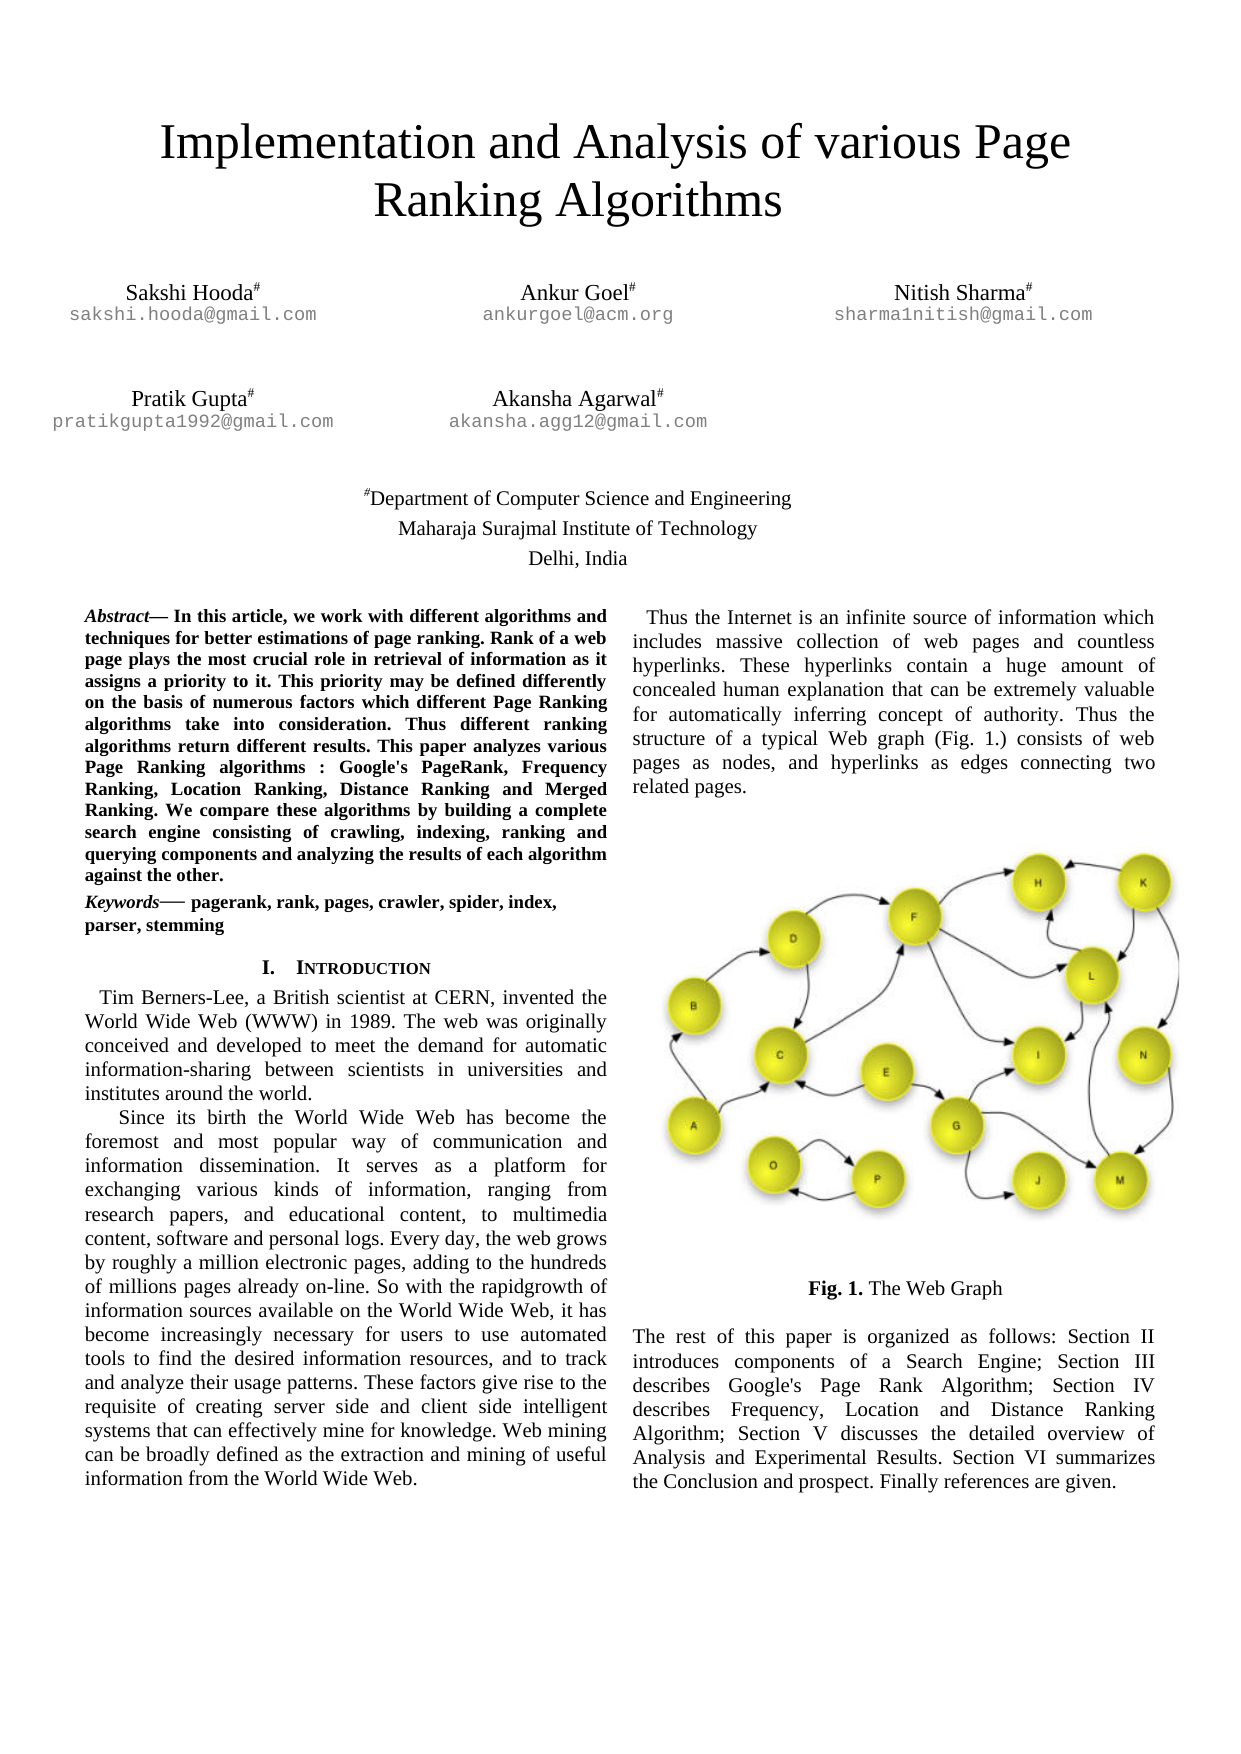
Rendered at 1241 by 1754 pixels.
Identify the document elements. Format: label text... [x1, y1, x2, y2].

text Since its birth the World Wide Web has become the foremost and most popular way of communication and information dissemination. It serves as a platform for exchanging various kinds of information, ranging from research papers, and educational content, to multimedia content, software and personal logs. Every day, the web grows by roughly a million electronic pages, adding to the hundreds of millions pages already on-line. So with the rapidgrowth of information sources available on the World Wide Web, it has become increasingly necessary for users to use automated tools to find the desired information resources, and to track and analyze their usage patterns. These factors give rise to the requisite of creating server side and client side intelligent systems that can effectively mine for knowledge. Web mining can be broadly defined as the extraction and mining of useful information from the World Wide Web. [84, 1105, 608, 1490]
text Nitish Sharma# [770, 278, 1156, 305]
text pratikgupta1992@gmail.com [0, 412, 385, 433]
text Delhi, India [0, 546, 1156, 570]
text sharma1nitish@gmail.com [770, 305, 1156, 326]
text Keywords— pagerank, rank, pages, crawler, spider, index, parser, stemming [84, 886, 608, 936]
text Ankur Goel# [385, 278, 770, 305]
text Sakshi Hooda# [0, 278, 385, 305]
text Tim Berners-Lee, a British scientist at CERN, invented the World Wide Web (WWW) in 1989. The web was originally conceived and developed to meet the demand for automatic information-sharing between scientists in universities and institutes around the world. [84, 985, 608, 1105]
subtitle I. Introduction [84, 954, 608, 979]
text Fig. 1. The Web Graph [632, 1276, 1156, 1300]
text #Department of Computer Science and Engineering [0, 486, 1156, 509]
text Thus the Internet is an infinite source of information which includes massive collection of web pages and countless hyperlinks. These hyperlinks contain a huge amount of concealed human explanation that can be extremely valuable for automatically inferring concept of authority. Thus the structure of a typical Web graph (Fig. 1.) consists of web pages as nodes, and hyperlinks as edges connecting two related pages. [632, 605, 1156, 798]
text ankurgoel@acm.org [385, 305, 770, 326]
text akansha.agg12@gmail.com [385, 412, 770, 433]
picture [656, 845, 1180, 1227]
text Pratik Gupta# [0, 385, 385, 412]
text Akansha Agarwal# [385, 385, 770, 412]
text The rest of this paper is organized as follows: Section II introduces components of a Search Engine; Section III describes Google's Page Rank Algorithm; Section IV describes Frequency, Location and Distance Ranking Algorithm; Section V discusses the detailed overview of Analysis and Experimental Results. Section VI summarizes the Conclusion and prospect. Finally references are given. [632, 1324, 1156, 1493]
title Implementation and Analysis of various Page Ranking Algorithms [0, 112, 1156, 227]
text Abstract— In this article, we work with different algorithms and techniques for better estimations of page ranking. Rank of a web page plays the most crucial role in retrieval of information as it assigns a priority to it. This priority may be defined differently on the basis of numerous factors which different Page Ranking algorithms take into consideration. Thus different ranking algorithms return different results. This paper analyzes various Page Ranking algorithms : Google's PageRank, Frequency Ranking, Location Ranking, Distance Ranking and Merged Ranking. We compare these algorithms by building a complete search engine consisting of crawling, indexing, ranking and querying components and analyzing the results of each algorithm against the other. [84, 605, 608, 886]
text Maharaja Surajmal Institute of Technology [0, 516, 1156, 540]
text sakshi.hooda@gmail.com [0, 305, 385, 326]
